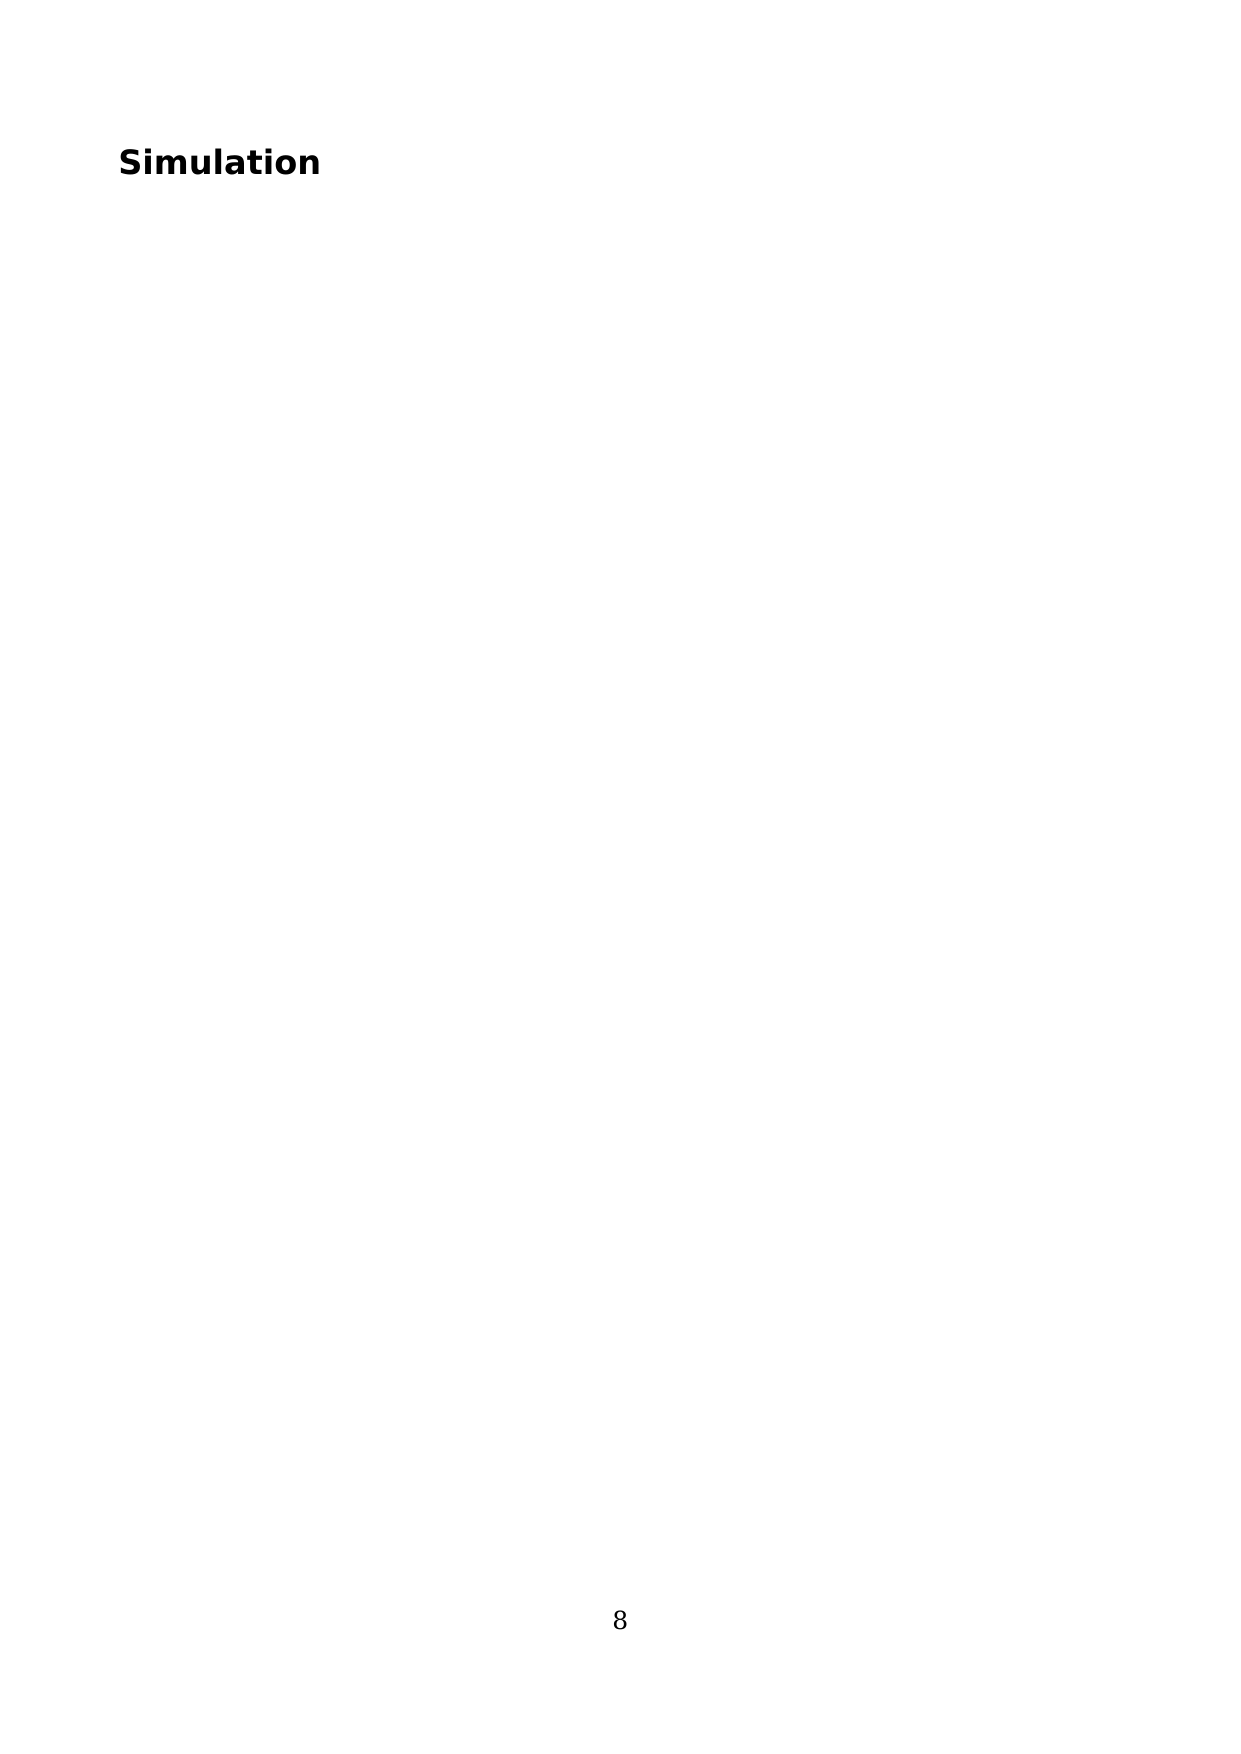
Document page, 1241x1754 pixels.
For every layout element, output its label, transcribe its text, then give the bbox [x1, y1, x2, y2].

subtitle Simulation [118, 143, 1122, 182]
